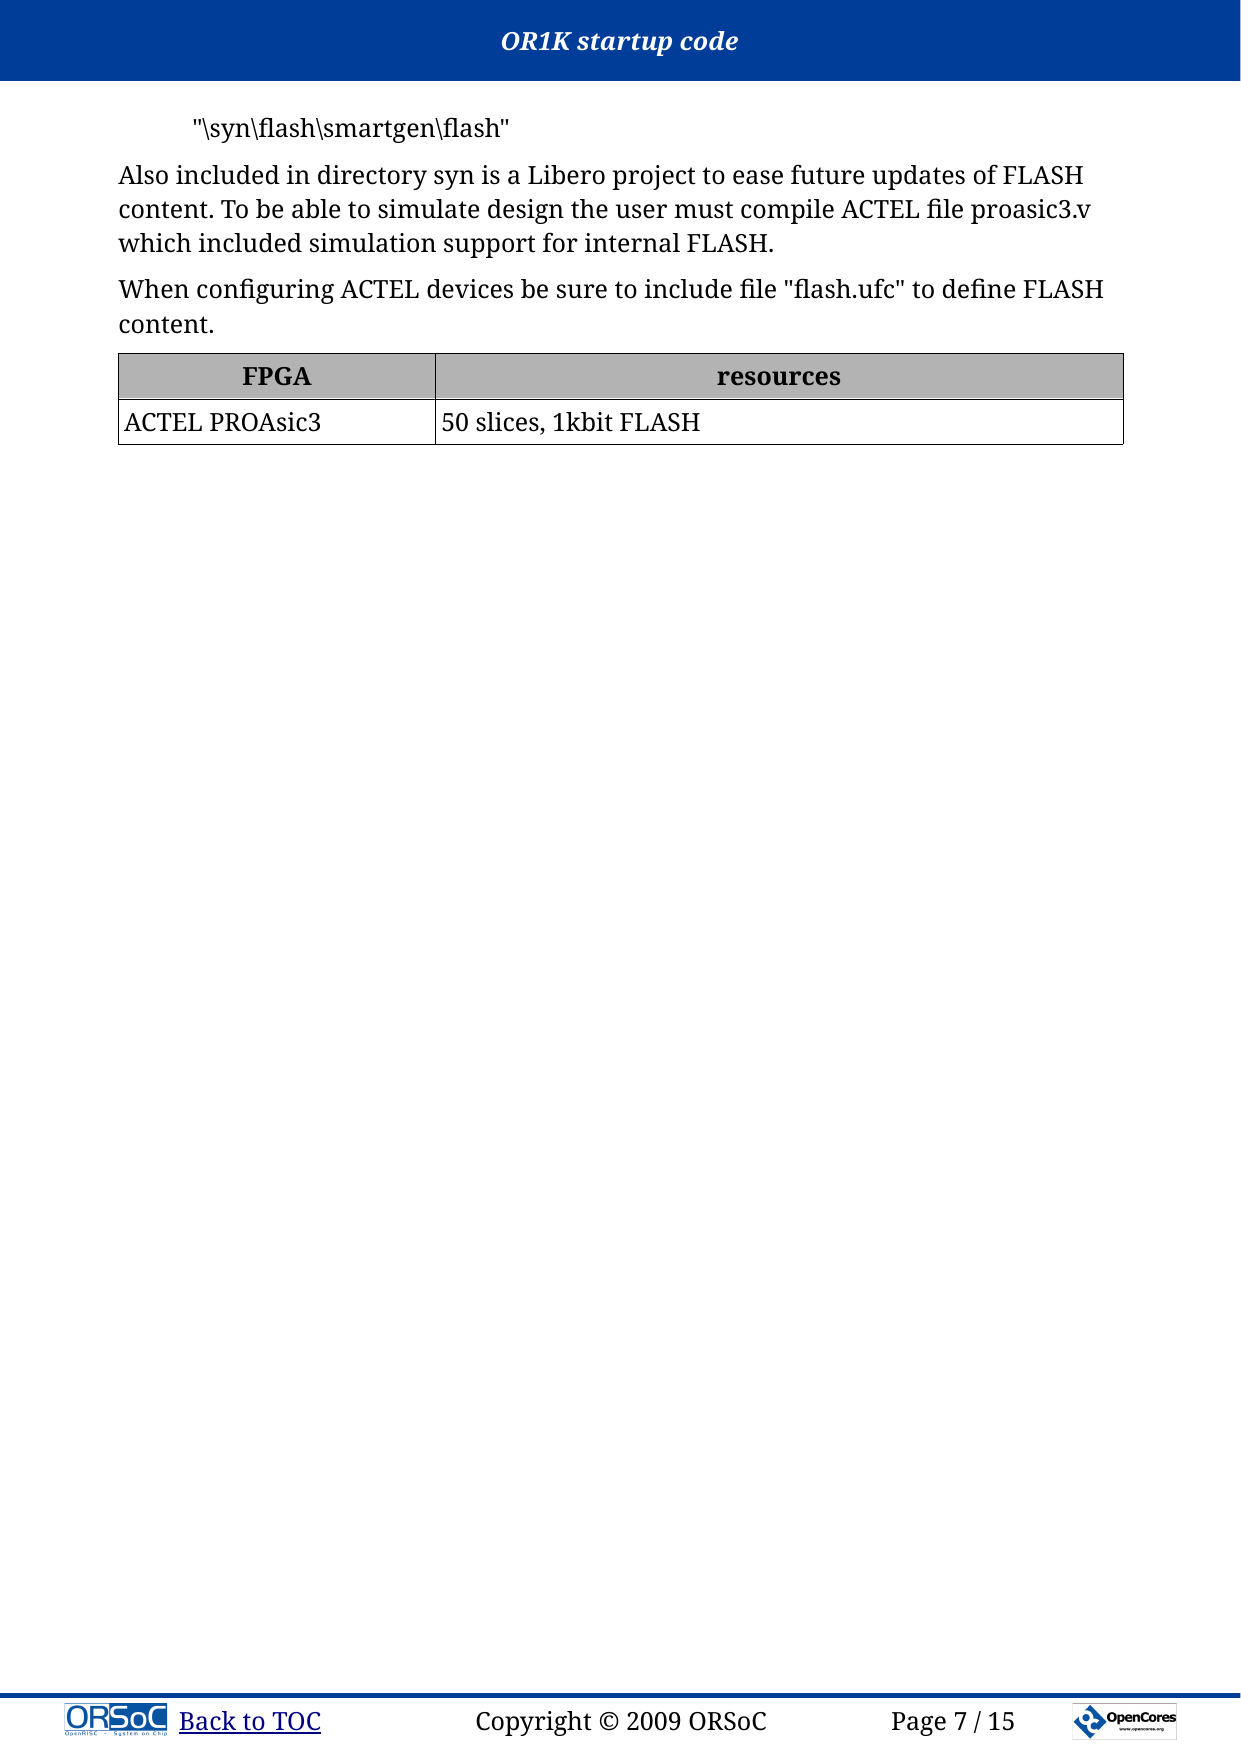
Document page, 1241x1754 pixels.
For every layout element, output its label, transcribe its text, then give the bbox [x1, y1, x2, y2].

picture [1072, 1703, 1177, 1740]
table_cell ACTEL PROAsic3 [119, 400, 435, 444]
table_cell 50 slices, 1kbit FLASH [436, 400, 1123, 444]
table_header FPGA [119, 354, 435, 398]
picture [64, 1703, 168, 1736]
text When configuring ACTEL devices be sure to include file "flash.ufc" to define FLASH content. [118, 272, 1122, 340]
text Also included in directory syn is a Libero project to ease future updates of FLASH content. To be able to simulate design the user must compile ACTEL file proasic3.v which included simulation support for internal FLASH. [118, 157, 1122, 260]
table_header resources [436, 354, 1123, 398]
text "\syn\flash\smartgen\flash" [118, 111, 1122, 145]
